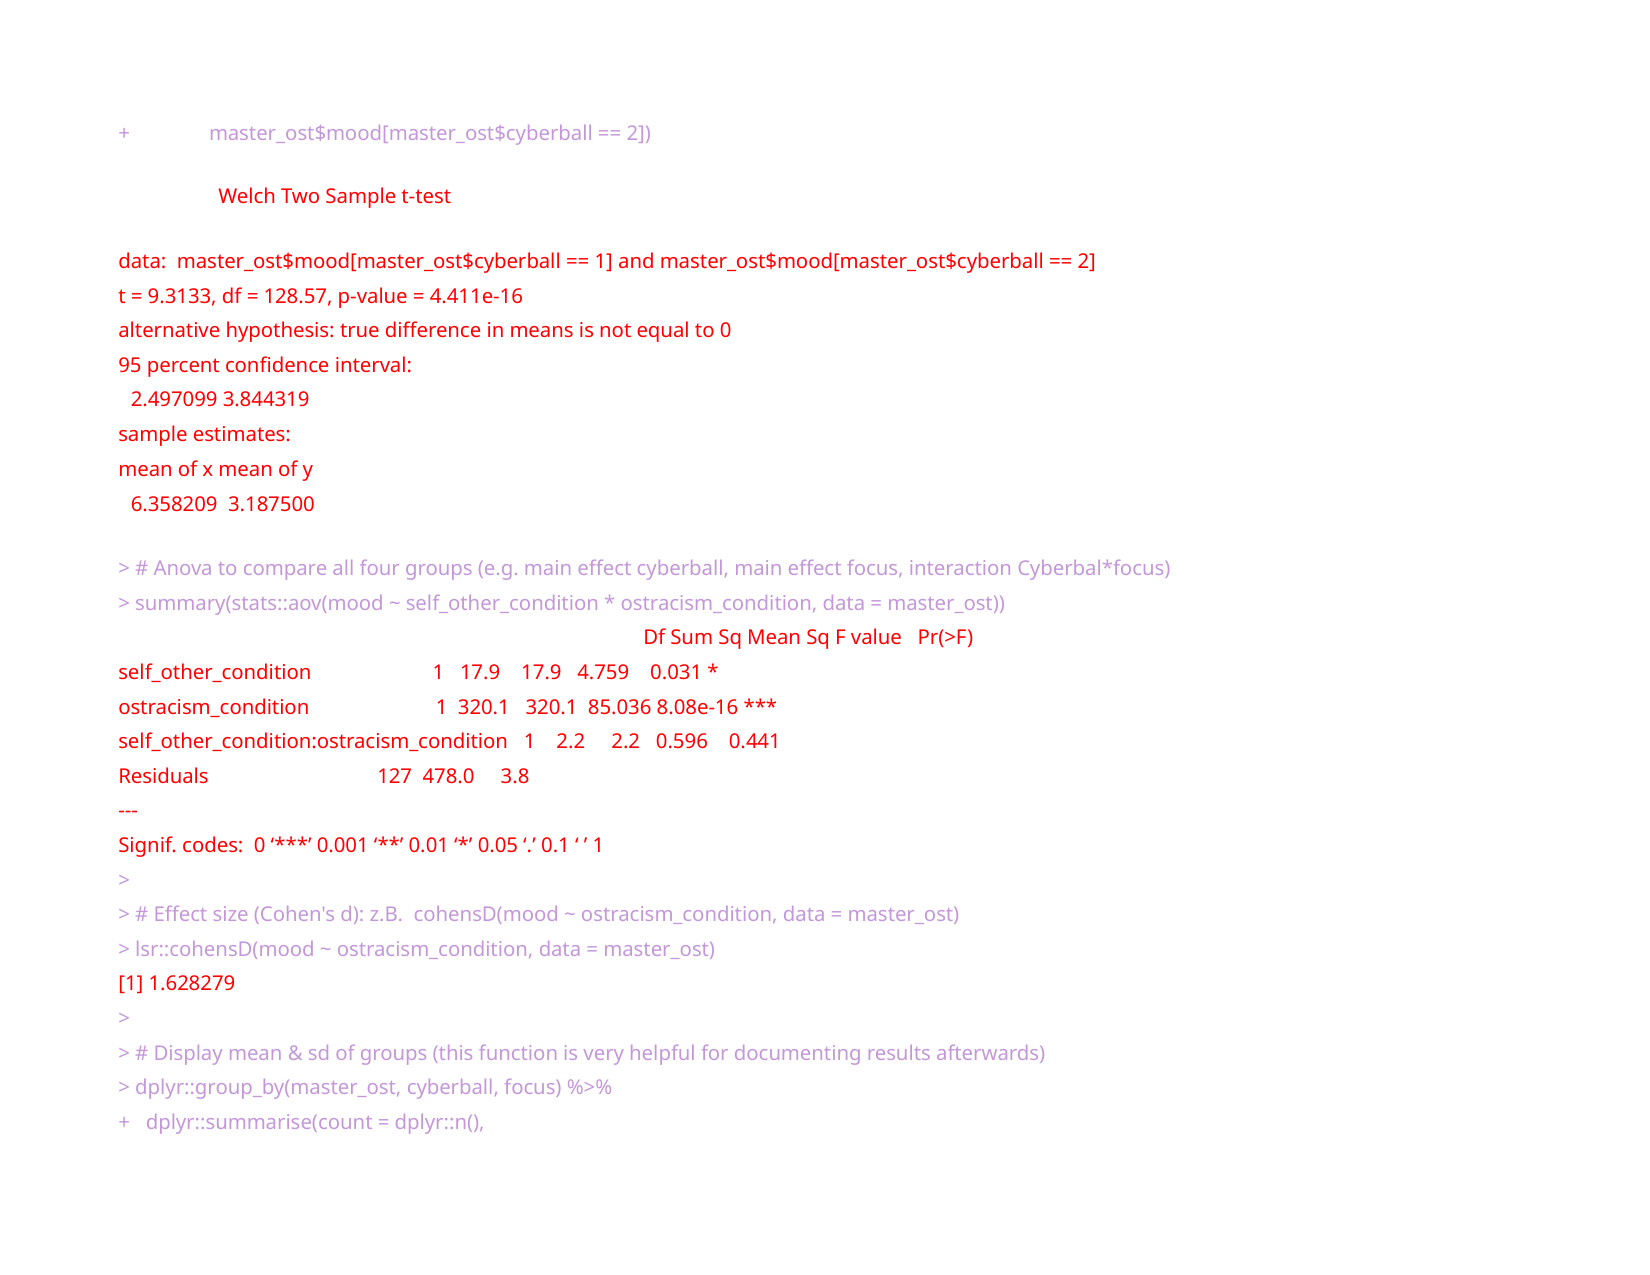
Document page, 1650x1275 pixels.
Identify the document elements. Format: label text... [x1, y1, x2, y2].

text 6.358209 3.187500 [118, 489, 1532, 517]
text Welch Two Sample t-test [118, 182, 1532, 210]
text > # Display mean & sd of groups (this function is very helpful for documenting results afterwards) [118, 1038, 1532, 1066]
text self_other_condition:ostracism_condition 1 2.2 2.2 0.596 0.441 [118, 727, 1532, 755]
text t = 9.3133, df = 128.57, p-value = 4.411e-16 [118, 281, 1532, 309]
text + master_ost$mood[master_ost$cyberball == 2]) [118, 118, 1532, 146]
text > summary(stats::aov(mood ~ self_other_condition * ostracism_condition, data = master_ost)) [118, 588, 1532, 616]
text > # Effect size (Cohen's d): z.B. cohensD(mood ~ ostracism_condition, data = master_ost) [118, 900, 1532, 928]
text > [118, 1004, 1532, 1031]
text 2.497099 3.844319 [118, 385, 1532, 413]
text > [118, 865, 1532, 893]
text self_other_condition 1 17.9 17.9 4.759 0.031 * [118, 658, 1532, 686]
text data: master_ost$mood[master_ost$cyberball == 1] and master_ost$mood[master_ost$cyberball == 2] [118, 247, 1532, 274]
text Signif. codes: 0 ‘***’ 0.001 ‘**’ 0.01 ‘*’ 0.05 ‘.’ 0.1 ‘ ’ 1 [118, 831, 1532, 858]
text alternative hypothesis: true difference in means is not equal to 0 [118, 316, 1532, 343]
text > lsr::cohensD(mood ~ ostracism_condition, data = master_ost) [118, 934, 1532, 962]
text sample estimates: [118, 420, 1532, 448]
text Df Sum Sq Mean Sq F value Pr(>F) [118, 623, 1532, 651]
text ostracism_condition 1 320.1 320.1 85.036 8.08e-16 *** [118, 692, 1532, 720]
text [1] 1.628279 [118, 969, 1532, 997]
text --- [118, 796, 1532, 824]
text 95 percent confidence interval: [118, 350, 1532, 378]
text mean of x mean of y [118, 454, 1532, 482]
text + dplyr::summarise(count = dplyr::n(), [118, 1107, 1532, 1135]
text > # Anova to compare all four groups (e.g. main effect cyberball, main effect focus, interaction Cyberbal*focus) [118, 554, 1532, 581]
text Residuals 127 478.0 3.8 [118, 762, 1532, 789]
text > dplyr::group_by(master_ost, cyberball, focus) %>% [118, 1073, 1532, 1101]
